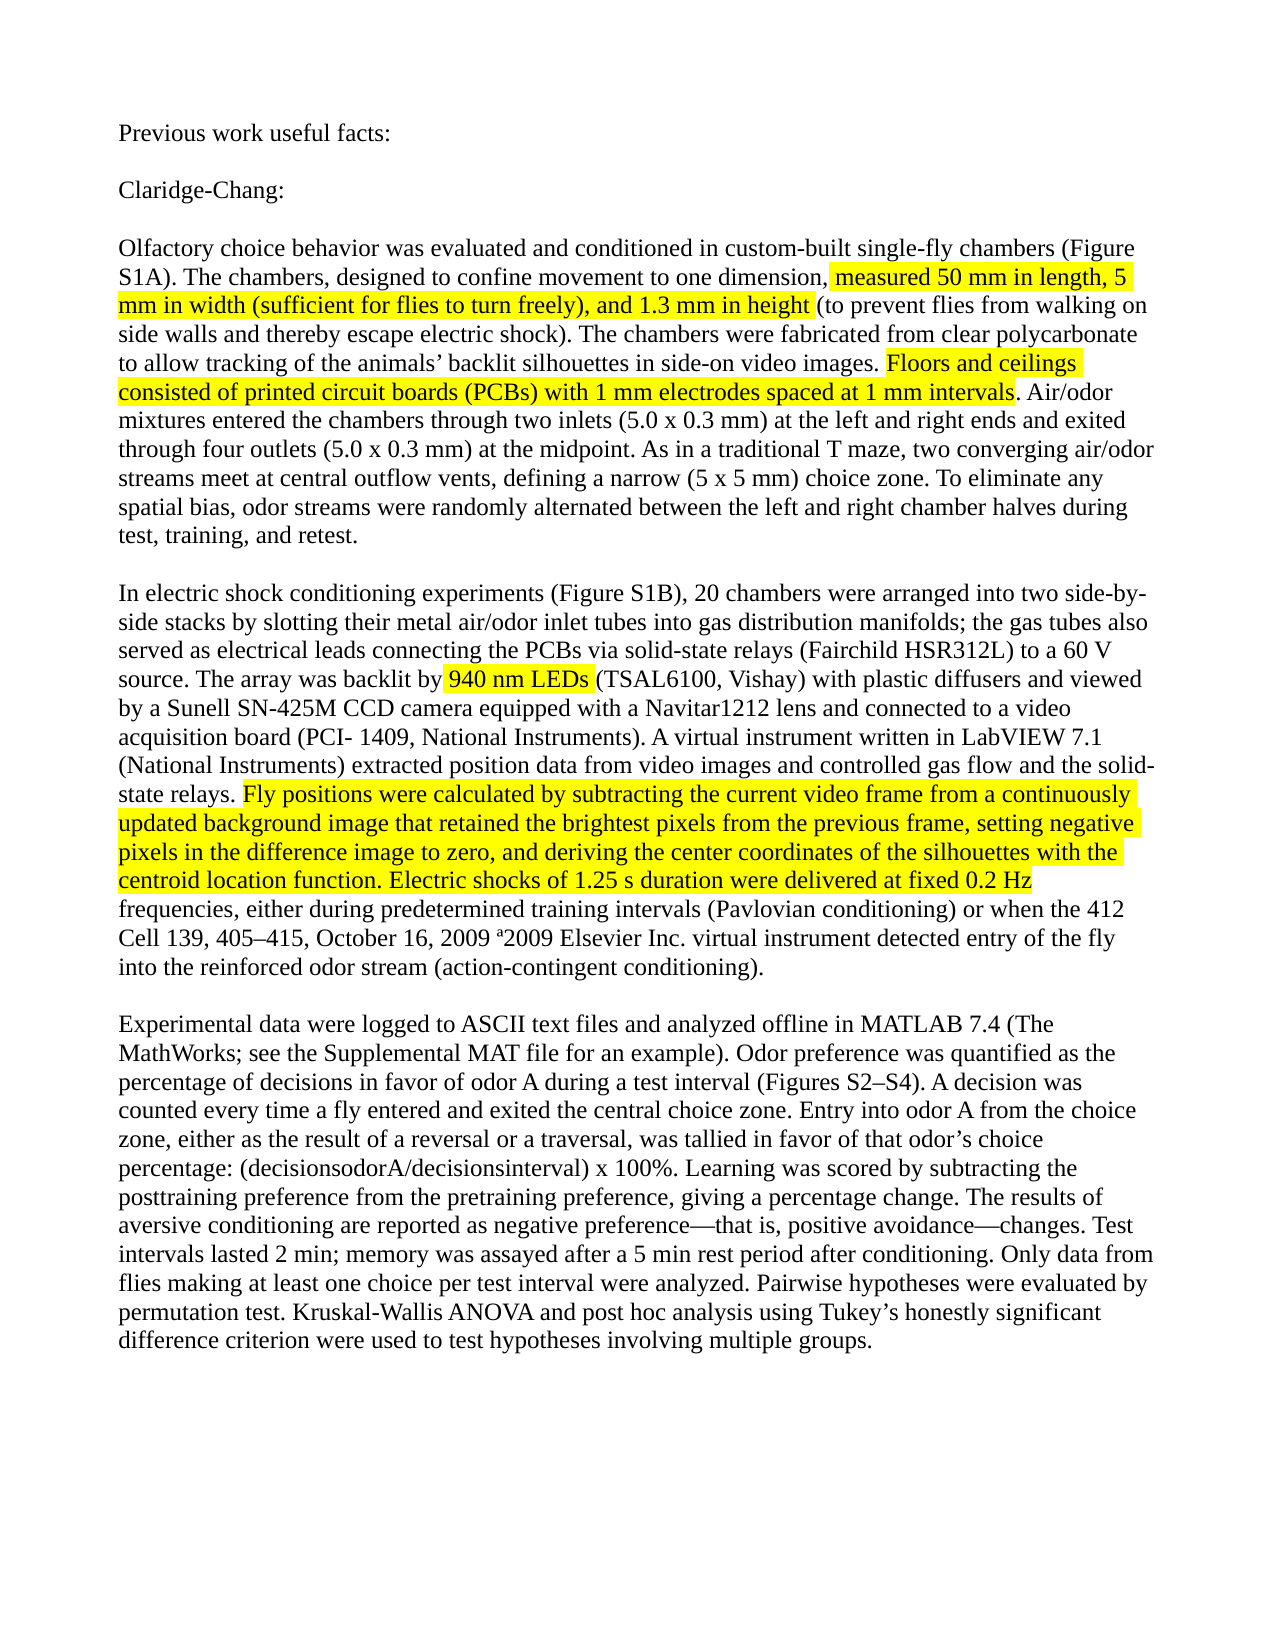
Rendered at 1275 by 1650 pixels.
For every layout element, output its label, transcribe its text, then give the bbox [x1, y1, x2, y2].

text Experimental data were logged to ASCII text files and analyzed offline in MATLAB 7.4 (The MathWorks; see the Supplemental MAT file for an example). Odor preference was quantified as the percentage of decisions in favor of odor A during a test interval (Figures S2–S4). A decision was counted every time a fly entered and exited the central choice zone. Entry into odor A from the choice zone, either as the result of a reversal or a traversal, was tallied in favor of that odor’s choice percentage: (decisionsodorA/decisionsinterval) x 100%. Learning was scored by subtracting the posttraining preference from the pretraining preference, giving a percentage change. The results of aversive conditioning are reported as negative preference—that is, positive avoidance—changes. Test intervals lasted 2 min; memory was assayed after a 5 min rest period after conditioning. Only data from flies making at least one choice per test interval were analyzed. Pairwise hypotheses were evaluated by permutation test. Kruskal-Wallis ANOVA and post hoc analysis using Tukey’s honestly significant difference criterion were used to test hypotheses involving multiple groups. [118, 1009, 1157, 1354]
text In electric shock conditioning experiments (Figure S1B), 20 chambers were arranged into two side-by-side stacks by slotting their metal air/odor inlet tubes into gas distribution manifolds; the gas tubes also served as electrical leads connecting the PCBs via solid-state relays (Fairchild HSR312L) to a 60 V source. The array was backlit by 940 nm LEDs (TSAL6100, Vishay) with plastic diffusers and viewed by a Sunell SN-425M CCD camera equipped with a Navitar1212 lens and connected to a video acquisition board (PCI- 1409, National Instruments). A virtual instrument written in LabVIEW 7.1 (National Instruments) extracted position data from video images and controlled gas flow and the solid-state relays. Fly positions were calculated by subtracting the current video frame from a continuously updated background image that retained the brightest pixels from the previous frame, setting negative pixels in the difference image to zero, and deriving the center coordinates of the silhouettes with the centroid location function. Electric shocks of 1.25 s duration were delivered at fixed 0.2 Hz frequencies, either during predetermined training intervals (Pavlovian conditioning) or when the 412 Cell 139, 405–415, October 16, 2009 ª2009 Elsevier Inc. virtual instrument detected entry of the fly into the reinforced odor stream (action-contingent conditioning). [118, 578, 1157, 981]
text Olfactory choice behavior was evaluated and conditioned in custom-built single-fly chambers (Figure S1A). The chambers, designed to confine movement to one dimension, measured 50 mm in length, 5 mm in width (sufficient for flies to turn freely), and 1.3 mm in height (to prevent flies from walking on side walls and thereby escape electric shock). The chambers were fabricated from clear polycarbonate to allow tracking of the animals’ backlit silhouettes in side-on video images. Floors and ceilings consisted of printed circuit boards (PCBs) with 1 mm electrodes spaced at 1 mm intervals. Air/odor mixtures entered the chambers through two inlets (5.0 x 0.3 mm) at the left and right ends and exited through four outlets (5.0 x 0.3 mm) at the midpoint. As in a traditional T maze, two converging air/odor streams meet at central outflow vents, defining a narrow (5 x 5 mm) choice zone. To eliminate any spatial bias, odor streams were randomly alternated between the left and right chamber halves during test, training, and retest. [118, 233, 1157, 549]
text Previous work useful facts: [118, 118, 1157, 147]
text Claridge-Chang: [118, 176, 1157, 204]
